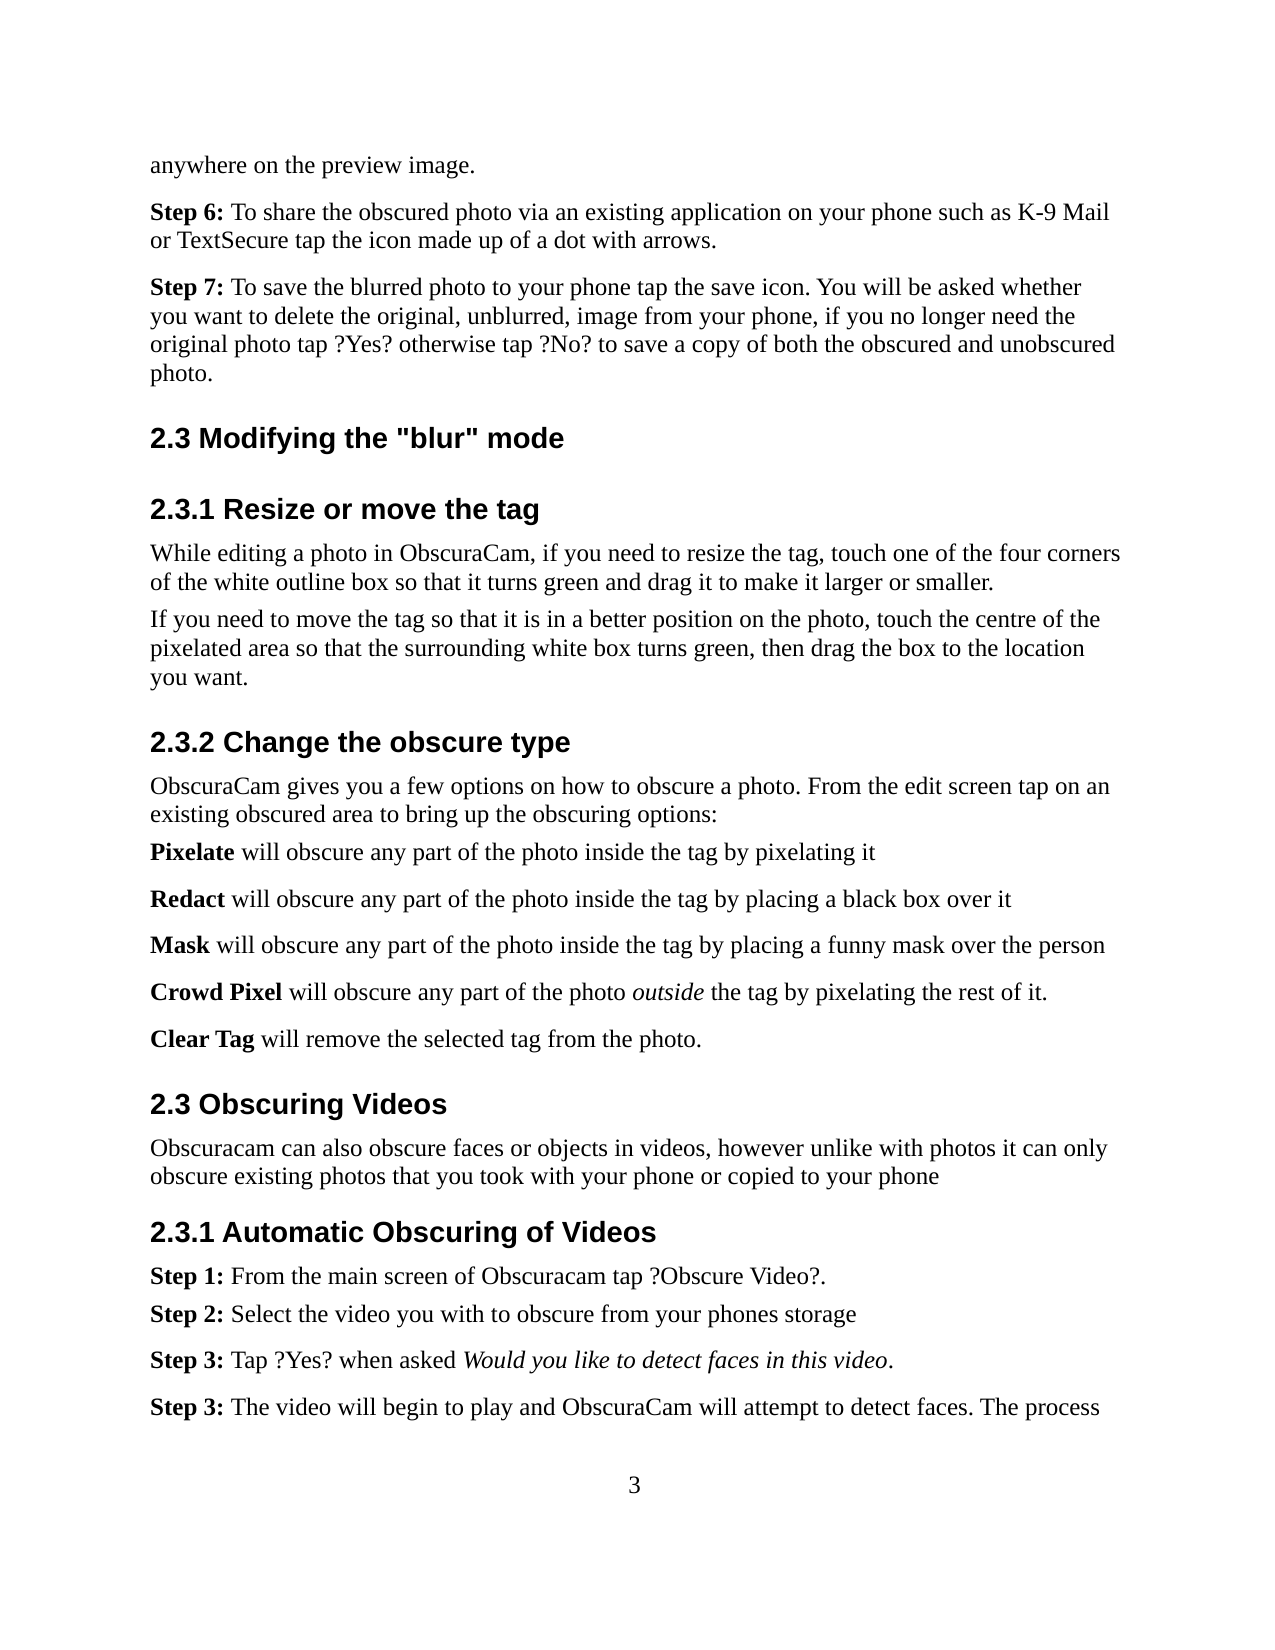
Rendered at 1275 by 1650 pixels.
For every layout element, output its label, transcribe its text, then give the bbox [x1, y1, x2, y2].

text Obscuracam can also obscure faces or objects in videos, however unlike with photos it can only obscure existing photos that you took with your phone or copied to your phone [150, 1133, 1125, 1190]
subtitle 2.3.1 Resize or move the tag [150, 492, 1125, 526]
text While editing a photo in ObscuraCam, if you need to resize the tag, touch one of the four corners of the white outline box so that it turns green and drag it to make it larger or smaller. [150, 538, 1125, 596]
text Step 1: From the main screen of Obscuracam tap ?Obscure Video?. [150, 1261, 1125, 1290]
text ObscuraCam gives you a few options on how to obscure a photo. From the edit screen tap on an existing obscured area to bring up the obscuring options: [150, 771, 1125, 828]
subtitle 2.3.1 Automatic Obscuring of Videos [150, 1215, 1125, 1249]
text Pixelate will obscure any part of the photo inside the tag by pixelating it [150, 837, 1125, 866]
subtitle 2.3 Obscuring Videos [150, 1087, 1125, 1120]
text Step 7: To save the blurred photo to your phone tap the save icon. You will be asked whether you want to delete the original, unblurred, image from your phone, if you no longer need the original photo tap ?Yes? otherwise tap ?No? to save a copy of both the obscured and unobscured photo. [150, 272, 1125, 387]
text Redact will obscure any part of the photo inside the tag by placing a black box over it [150, 884, 1125, 913]
text Step 6: To share the obscured photo via an existing application on your phone such as K-9 Mail or TextSecure tap the icon made up of a dot with arrows. [150, 197, 1125, 254]
subtitle 2.3.2 Change the obscure type [150, 725, 1125, 758]
text Step 2: Select the video you with to obscure from your phones storage [150, 1299, 1125, 1328]
text Clear Tag will remove the selected tag from the photo. [150, 1024, 1125, 1053]
text If you need to move the tag so that it is in a better position on the photo, touch the centre of the pixelated area so that the surrounding white box turns green, then drag the box to the location you want. [150, 604, 1125, 691]
text Mask will obscure any part of the photo inside the tag by placing a funny mask over the person [150, 931, 1125, 959]
text anywhere on the preview image. [150, 150, 1125, 179]
text Step 3: Tap ?Yes? when asked Would you like to detect faces in this video. [150, 1346, 1125, 1374]
text Step 3: The video will begin to play and ObscuraCam will attempt to detect faces. The process [150, 1392, 1125, 1421]
subtitle 2.3 Modifying the "blur" mode [150, 421, 1125, 454]
text Crowd Pixel will obscure any part of the photo outside the tag by pixelating the rest of it. [150, 977, 1125, 1006]
